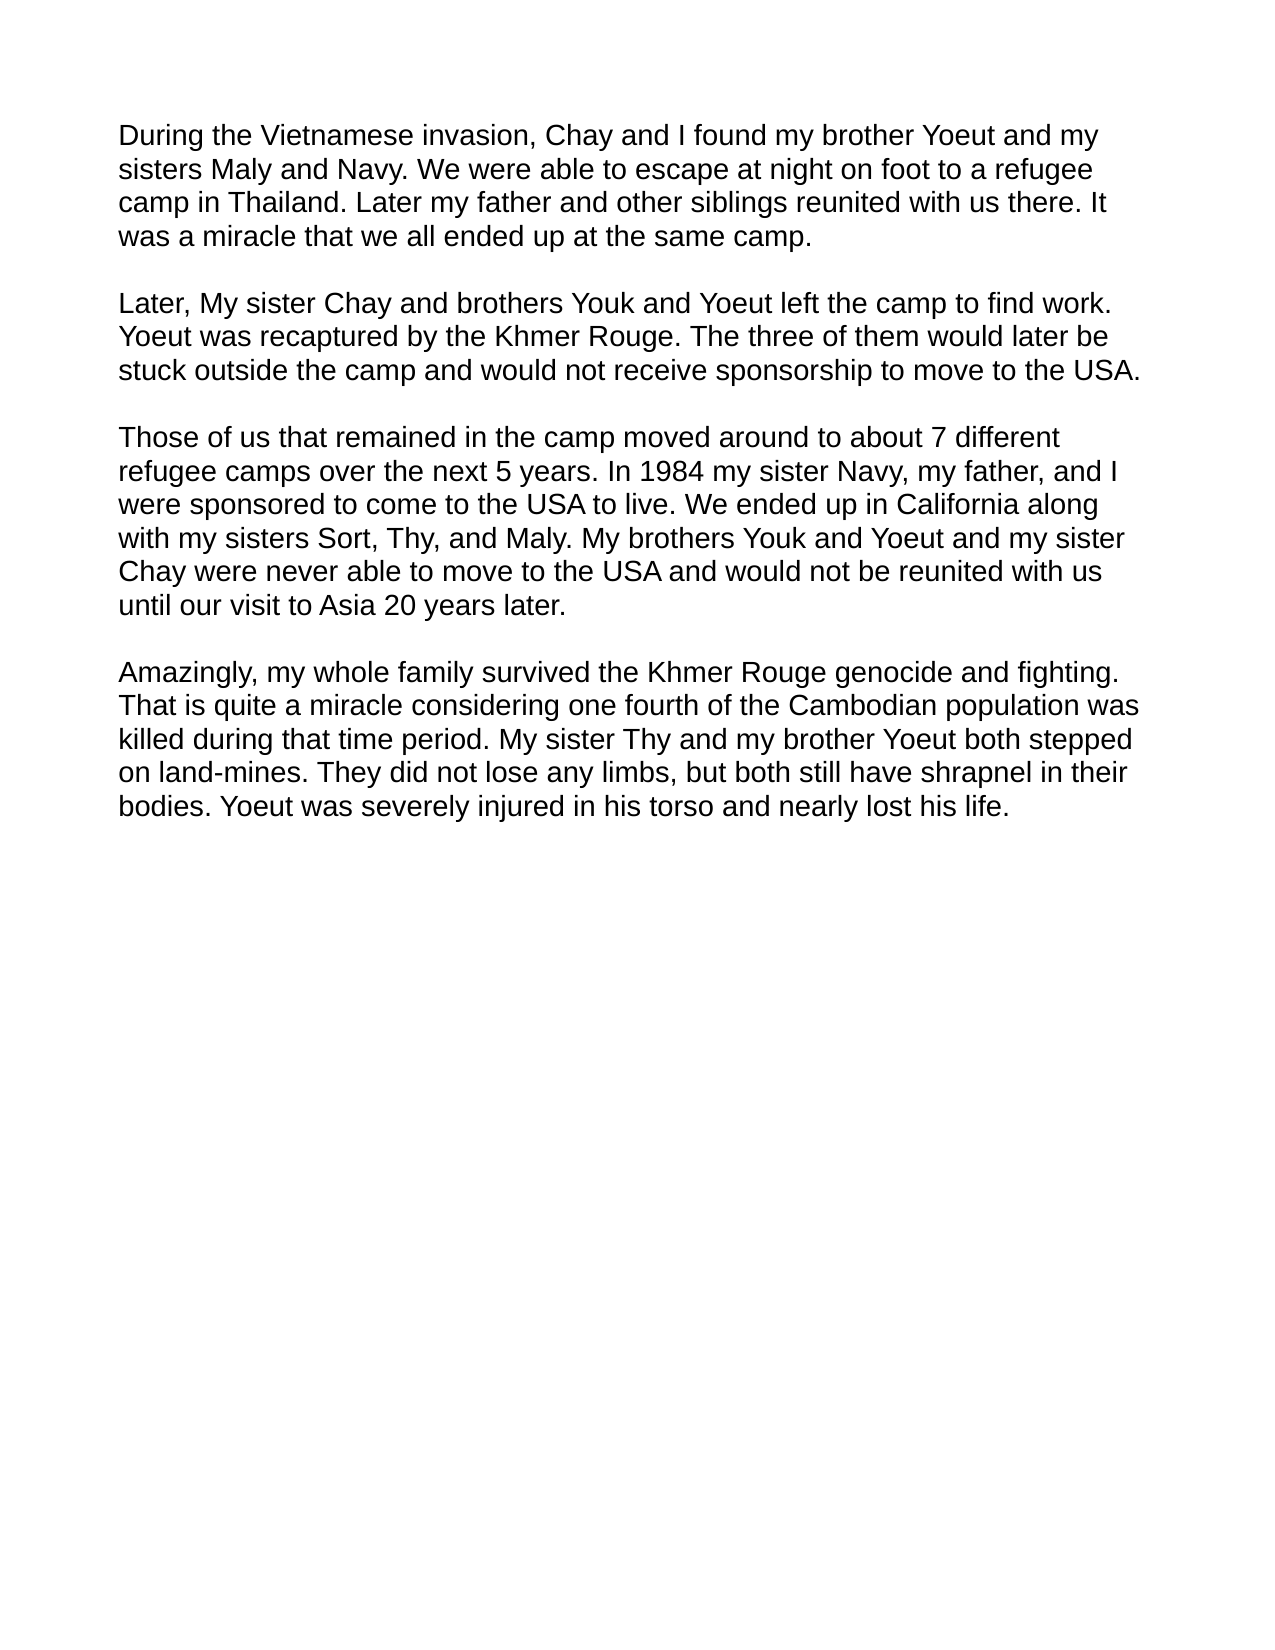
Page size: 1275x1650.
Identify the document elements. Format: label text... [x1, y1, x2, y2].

text During the Vietnamese invasion, Chay and I found my brother Yoeut and my sisters Maly and Navy. We were able to escape at night on foot to a refugee camp in Thailand. Later my father and other siblings reunited with us there. It was a miracle that we all ended up at the same camp. [118, 118, 1157, 252]
text Later, My sister Chay and brothers Youk and Yoeut left the camp to find work. Yoeut was recaptured by the Khmer Rouge. The three of them would later be stuck outside the camp and would not receive sponsorship to move to the USA. [118, 286, 1157, 386]
text Those of us that remained in the camp moved around to about 7 different refugee camps over the next 5 years. In 1984 my sister Navy, my father, and I were sponsored to come to the USA to live. We ended up in California along with my sisters Sort, Thy, and Maly. My brothers Youk and Yoeut and my sister Chay were never able to move to the USA and would not be reunited with us until our visit to Asia 20 years later. [118, 420, 1157, 621]
text Amazingly, my whole family survived the Khmer Rouge genocide and fighting. That is quite a miracle considering one fourth of the Cambodian population was killed during that time period. My sister Thy and my brother Yoeut both stepped on land-mines. They did not lose any limbs, but both still have shrapnel in their bodies. Yoeut was severely injured in his torso and nearly lost his life. [118, 655, 1157, 822]
